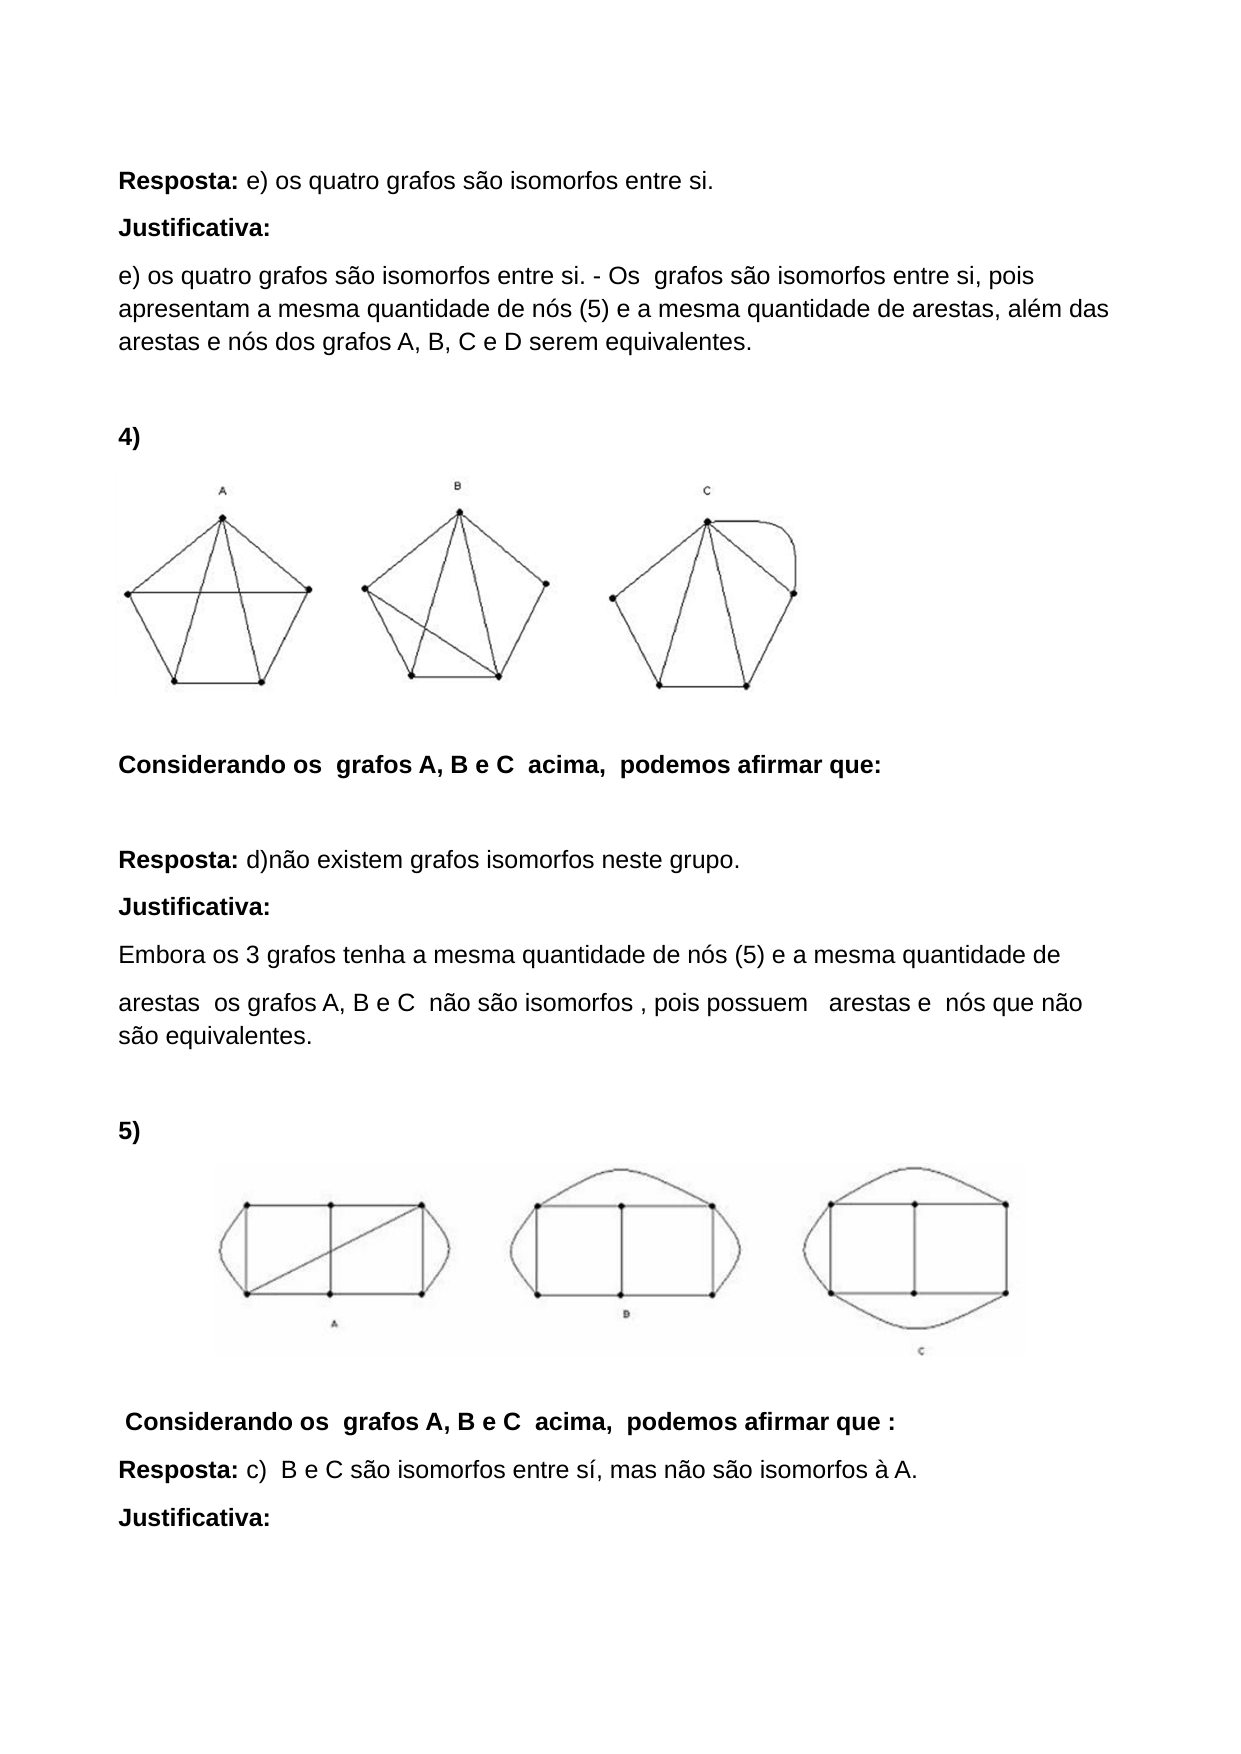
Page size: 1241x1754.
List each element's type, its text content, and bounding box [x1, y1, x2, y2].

picture [214, 1163, 1026, 1356]
text Justificativa: [118, 213, 1122, 242]
text Justificativa: [118, 1503, 1122, 1531]
text e) os quatro grafos são isomorfos entre si. - Os grafos são isomorfos entre si, pois apresentam a mesma quantidade de nós (5) e a mesma quantidade de arestas, além das arestas e nós dos grafos A, B, C e D serem equivalentes. [118, 261, 1122, 356]
text Resposta: c) B e C são isomorfos entre sí, mas não são isomorfos à A. [118, 1455, 1122, 1484]
text 4) [118, 422, 1122, 451]
text Resposta: e) os quatro grafos são isomorfos entre si. [118, 166, 1122, 194]
picture [116, 471, 802, 698]
text Considerando os grafos A, B e C acima, podemos afirmar que: [118, 749, 1122, 778]
text arestas os grafos A, B e C não são isomorfos , pois possuem arestas e nós que não são equivalentes. [118, 988, 1122, 1049]
text Considerando os grafos A, B e C acima, podemos afirmar que : [118, 1407, 1122, 1436]
text Resposta: d)não existem grafos isomorfos neste grupo. [118, 845, 1122, 873]
text Justificativa: [118, 892, 1122, 921]
text Embora os 3 grafos tenha a mesma quantidade de nós (5) e a mesma quantidade de [118, 940, 1122, 969]
text 5) [118, 1116, 1122, 1144]
